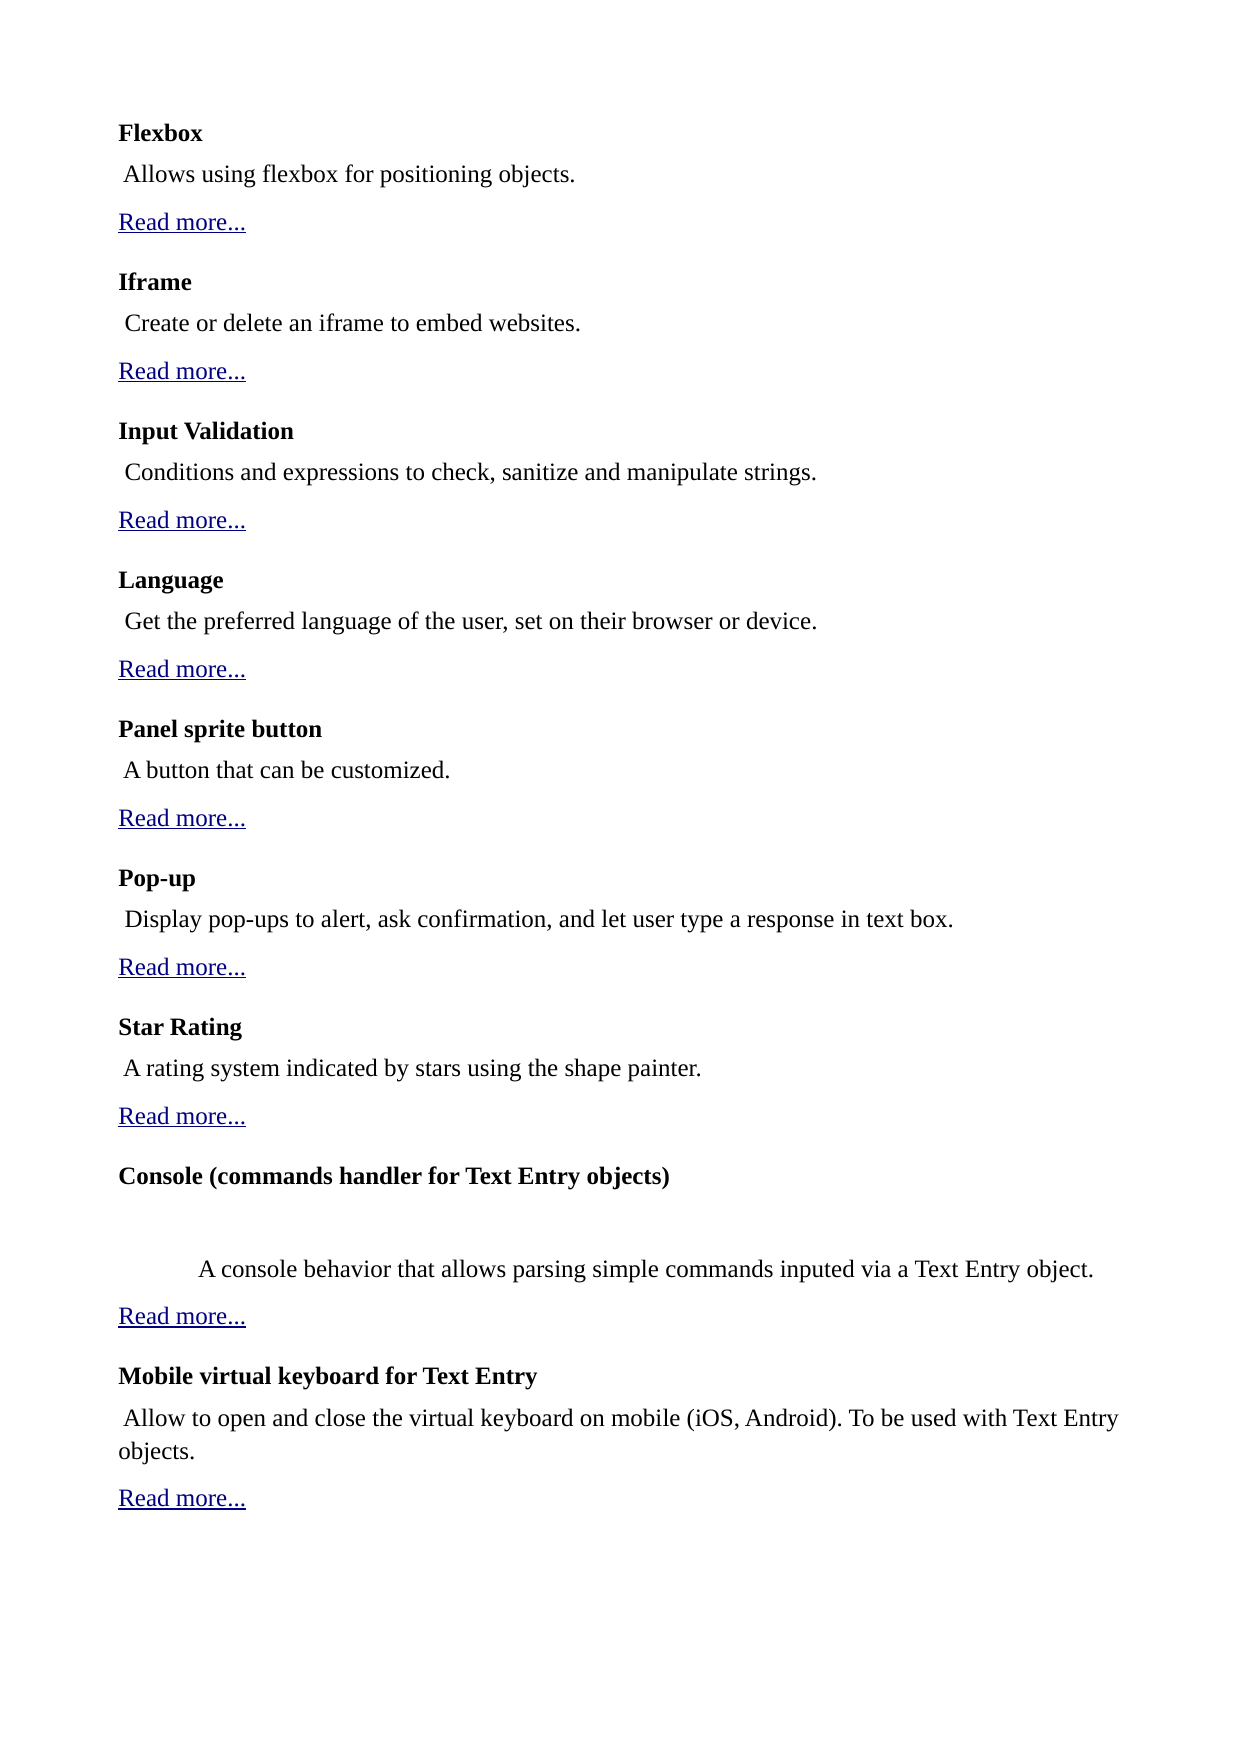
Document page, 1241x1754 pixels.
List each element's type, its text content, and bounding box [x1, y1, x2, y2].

text Read more... [118, 1101, 1122, 1129]
subtitle Flexbox [118, 118, 1122, 147]
text Get the preferred language of the user, set on their browser or device. [118, 606, 1122, 635]
text Conditions and expressions to check, sanitize and manipulate strings. [118, 457, 1122, 486]
text Read more... [118, 803, 1122, 832]
text Read more... [118, 952, 1122, 981]
text Read more... [118, 356, 1122, 385]
text Allows using flexbox for positioning objects. [118, 159, 1122, 188]
subtitle Input Validation [118, 416, 1122, 445]
text Read more... [118, 654, 1122, 683]
text Allow to open and close the virtual keyboard on mobile (iOS, Android). To be used with Text Entry objects. [118, 1403, 1122, 1464]
subtitle Star Rating [118, 1012, 1122, 1041]
text A button that can be customized. [118, 755, 1122, 784]
subtitle Panel sprite button [118, 714, 1122, 743]
text Read more... [118, 207, 1122, 236]
subtitle Pop-up [118, 863, 1122, 892]
text Read more... [118, 1301, 1122, 1330]
subtitle Console (commands handler for Text Entry objects) [118, 1161, 1122, 1189]
text Read more... [118, 1483, 1122, 1512]
text Display pop-ups to alert, ask confirmation, and let user type a response in text box. [118, 904, 1122, 933]
text Create or delete an iframe to embed websites. [118, 308, 1122, 337]
text A console behavior that allows parsing simple commands inputed via a Text Entry object. [118, 1202, 1122, 1282]
text Read more... [118, 505, 1122, 534]
subtitle Language [118, 565, 1122, 594]
text A rating system indicated by stars using the shape painter. [118, 1053, 1122, 1082]
subtitle Mobile virtual keyboard for Text Entry [118, 1361, 1122, 1390]
subtitle Iframe [118, 267, 1122, 296]
